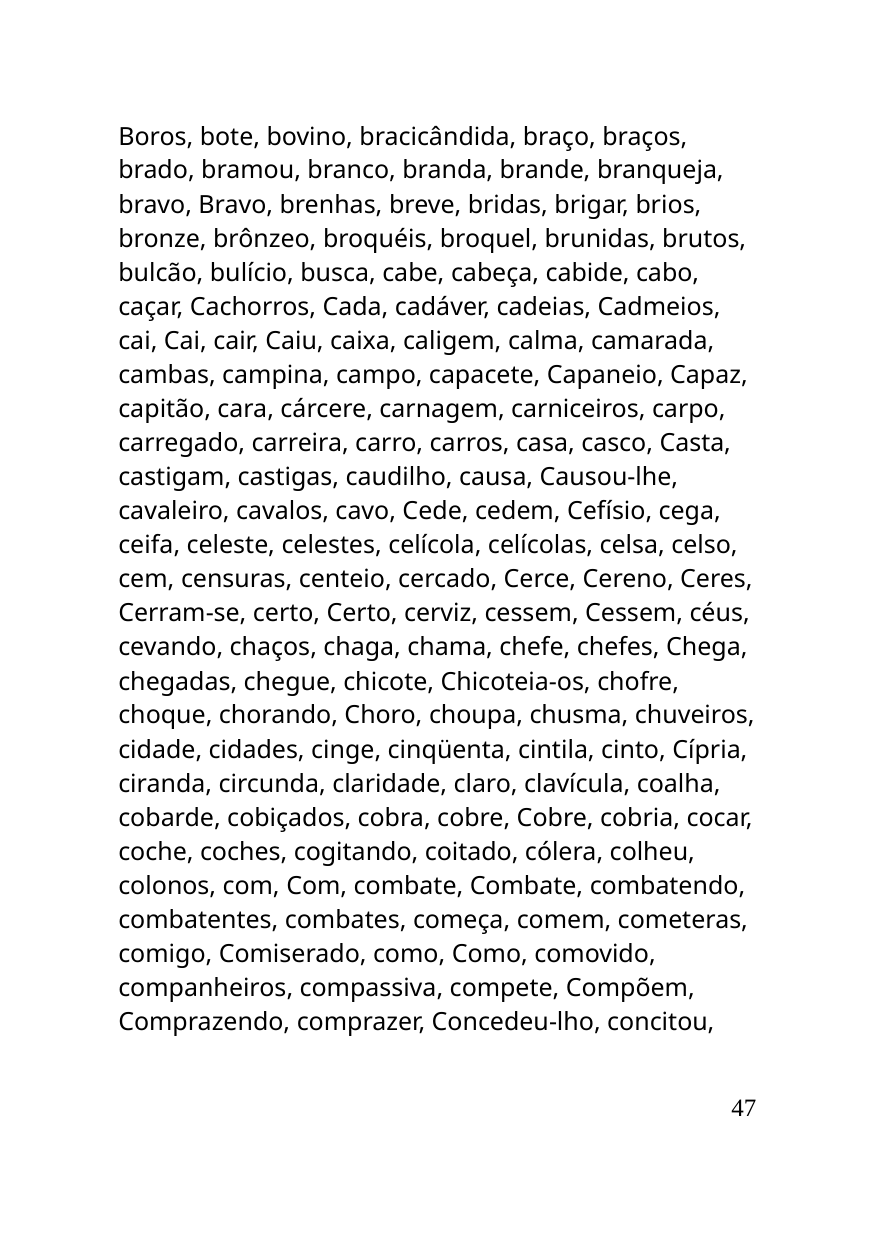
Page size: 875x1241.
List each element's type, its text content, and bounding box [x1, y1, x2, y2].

text Boros, bote, bovino, bracicândida, braço, braços, brado, bramou, branco, branda, brande, branqueja, bravo, Bravo, brenhas, breve, bridas, brigar, brios, bronze, brônzeo, broquéis, broquel, brunidas, brutos, bulcão, bulício, busca, cabe, cabeça, cabide, cabo, caçar, Cachorros, Cada, cadáver, cadeias, Cadmeios, cai, Cai, cair, Caiu, caixa, caligem, calma, camarada, cambas, campina, campo, capacete, Capaneio, Capaz, capitão, cara, cárcere, carnagem, carniceiros, carpo, carregado, carreira, carro, carros, casa, casco, Casta, castigam, castigas, caudilho, causa, Causou-lhe, cavaleiro, cavalos, cavo, Cede, cedem, Cefísio, cega, ceifa, celeste, celestes, celícola, celícolas, celsa, celso, cem, censuras, centeio, cercado, Cerce, Cereno, Ceres, Cerram-se, certo, Certo, cerviz, cessem, Cessem, céus, cevando, chaços, chaga, chama, chefe, chefes, Chega, chegadas, chegue, chicote, Chicoteia-os, chofre, choque, chorando, Choro, choupa, chusma, chuveiros, cidade, cidades, cinge, cinqüenta, cintila, cinto, Cípria, ciranda, circunda, claridade, claro, clavícula, coalha, cobarde, cobiçados, cobra, cobre, Cobre, cobria, cocar, coche, coches, cogitando, coitado, cólera, colheu, colonos, com, Com, combate, Combate, combatendo, combatentes, combates, começa, comem, cometeras, comigo, Comiserado, como, Como, comovido, companheiros, compassiva, compete, Compõem, Comprazendo, comprazer, Concedeu-lho, concitou, [118, 118, 756, 1038]
